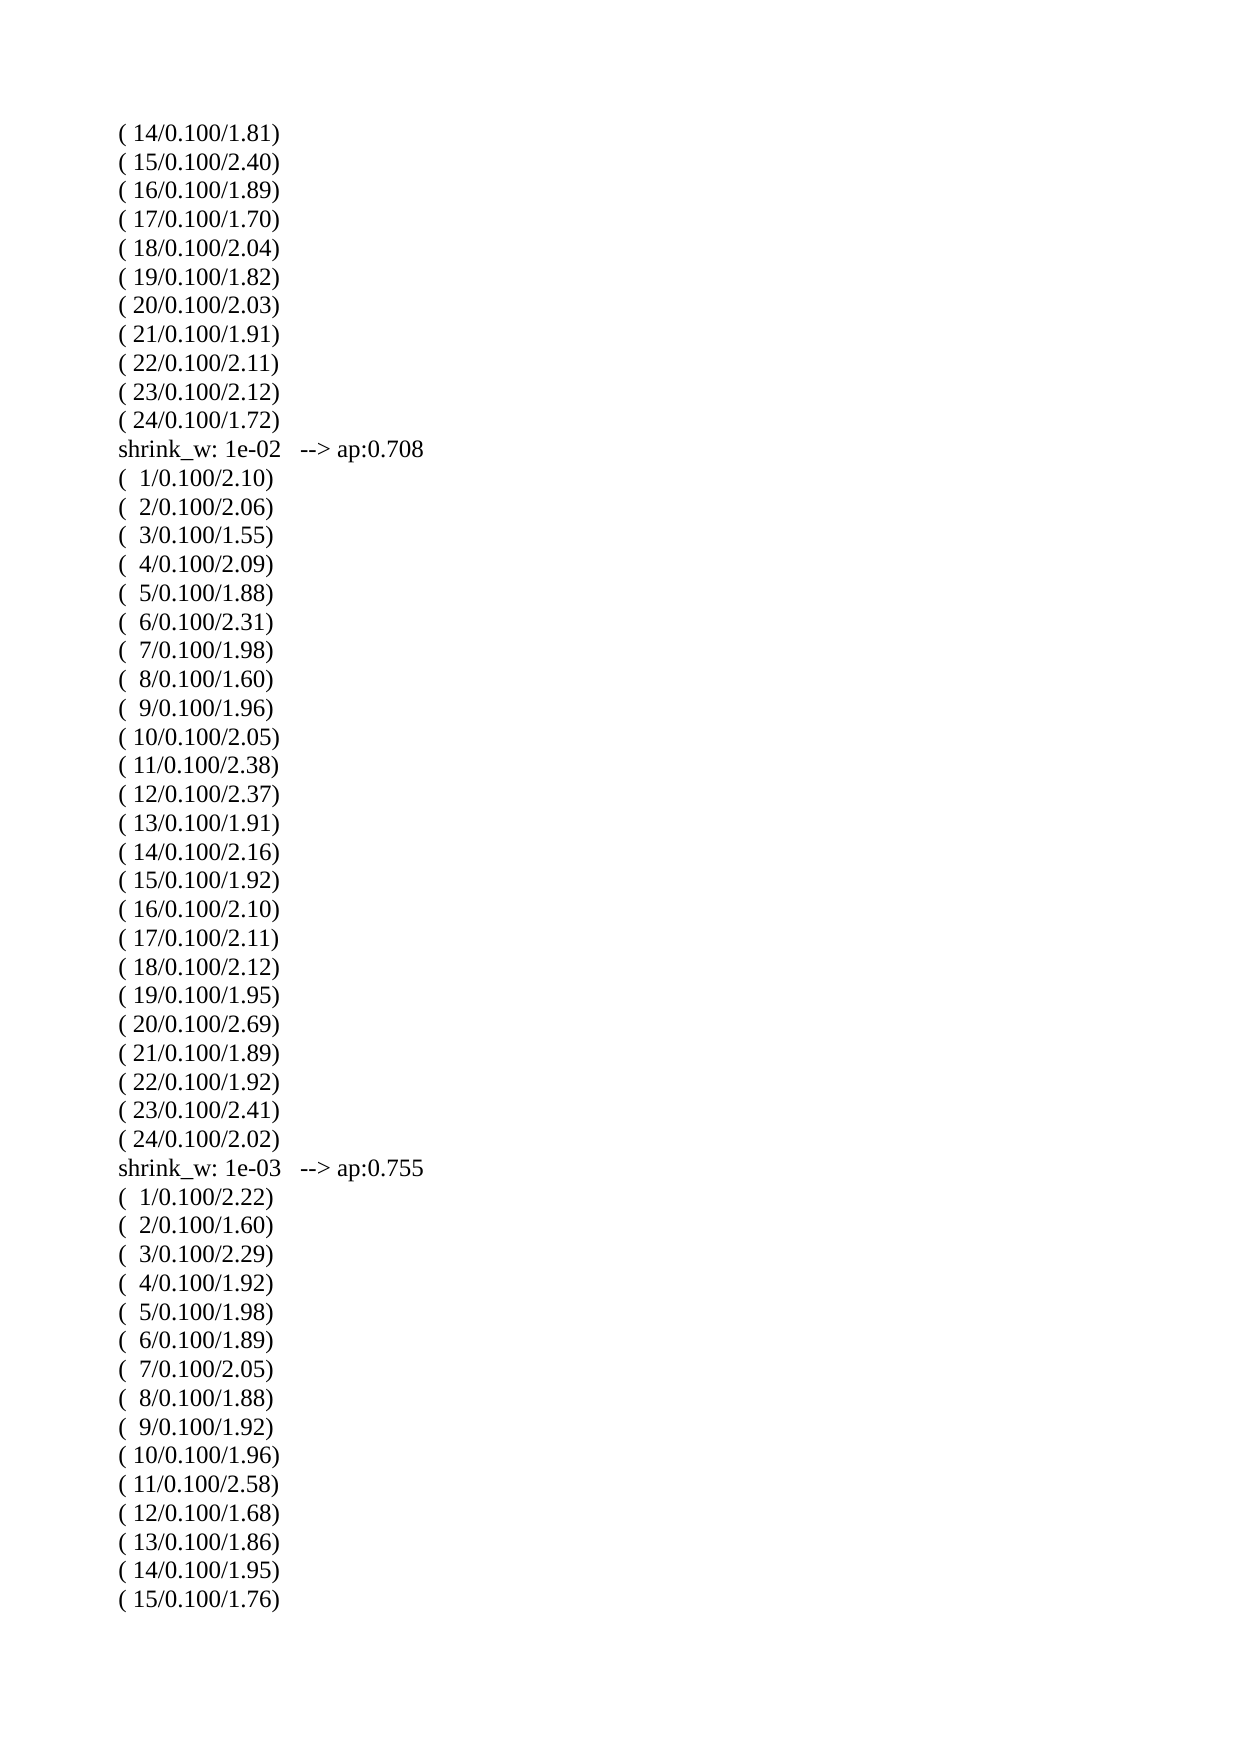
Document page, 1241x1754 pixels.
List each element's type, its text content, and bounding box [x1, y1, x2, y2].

text ( 2/0.100/1.60) [118, 1211, 1122, 1239]
text ( 8/0.100/1.88) [118, 1383, 1122, 1412]
text ( 2/0.100/2.06) [118, 492, 1122, 521]
text ( 24/0.100/2.02) [118, 1124, 1122, 1153]
text ( 14/0.100/1.81) [118, 118, 1122, 147]
text ( 6/0.100/2.31) [118, 607, 1122, 636]
text ( 3/0.100/1.55) [118, 521, 1122, 549]
text ( 17/0.100/1.70) [118, 204, 1122, 233]
text ( 22/0.100/2.11) [118, 348, 1122, 377]
text ( 5/0.100/1.88) [118, 578, 1122, 607]
text ( 18/0.100/2.04) [118, 233, 1122, 262]
text ( 14/0.100/2.16) [118, 837, 1122, 866]
text ( 8/0.100/1.60) [118, 664, 1122, 693]
text ( 19/0.100/1.82) [118, 262, 1122, 291]
text ( 16/0.100/1.89) [118, 176, 1122, 204]
text ( 13/0.100/1.86) [118, 1527, 1122, 1556]
text ( 23/0.100/2.41) [118, 1096, 1122, 1124]
text ( 1/0.100/2.22) [118, 1182, 1122, 1211]
text ( 4/0.100/1.92) [118, 1268, 1122, 1297]
text ( 13/0.100/1.91) [118, 808, 1122, 837]
text ( 17/0.100/2.11) [118, 923, 1122, 952]
text ( 15/0.100/1.76) [118, 1584, 1122, 1613]
text ( 11/0.100/2.58) [118, 1469, 1122, 1498]
text ( 20/0.100/2.03) [118, 291, 1122, 319]
text ( 10/0.100/1.96) [118, 1441, 1122, 1469]
text ( 6/0.100/1.89) [118, 1326, 1122, 1354]
text ( 7/0.100/1.98) [118, 636, 1122, 664]
text ( 1/0.100/2.10) [118, 463, 1122, 492]
text ( 14/0.100/1.95) [118, 1556, 1122, 1584]
text ( 11/0.100/2.38) [118, 751, 1122, 779]
text ( 20/0.100/2.69) [118, 1009, 1122, 1038]
text ( 18/0.100/2.12) [118, 952, 1122, 981]
text ( 24/0.100/1.72) [118, 406, 1122, 434]
text ( 15/0.100/2.40) [118, 147, 1122, 176]
text ( 22/0.100/1.92) [118, 1067, 1122, 1096]
text ( 21/0.100/1.89) [118, 1038, 1122, 1067]
text ( 16/0.100/2.10) [118, 894, 1122, 923]
text ( 15/0.100/1.92) [118, 866, 1122, 894]
text ( 10/0.100/2.05) [118, 722, 1122, 751]
text ( 12/0.100/1.68) [118, 1498, 1122, 1527]
text ( 12/0.100/2.37) [118, 779, 1122, 808]
text ( 9/0.100/1.96) [118, 693, 1122, 722]
text ( 4/0.100/2.09) [118, 549, 1122, 578]
text ( 3/0.100/2.29) [118, 1239, 1122, 1268]
text ( 21/0.100/1.91) [118, 319, 1122, 348]
text ( 9/0.100/1.92) [118, 1412, 1122, 1441]
text ( 23/0.100/2.12) [118, 377, 1122, 406]
text ( 19/0.100/1.95) [118, 981, 1122, 1009]
text ( 5/0.100/1.98) [118, 1297, 1122, 1326]
text shrink_w: 1e-02 --> ap:0.708 [118, 434, 1122, 463]
text shrink_w: 1e-03 --> ap:0.755 [118, 1153, 1122, 1182]
text ( 7/0.100/2.05) [118, 1354, 1122, 1383]
